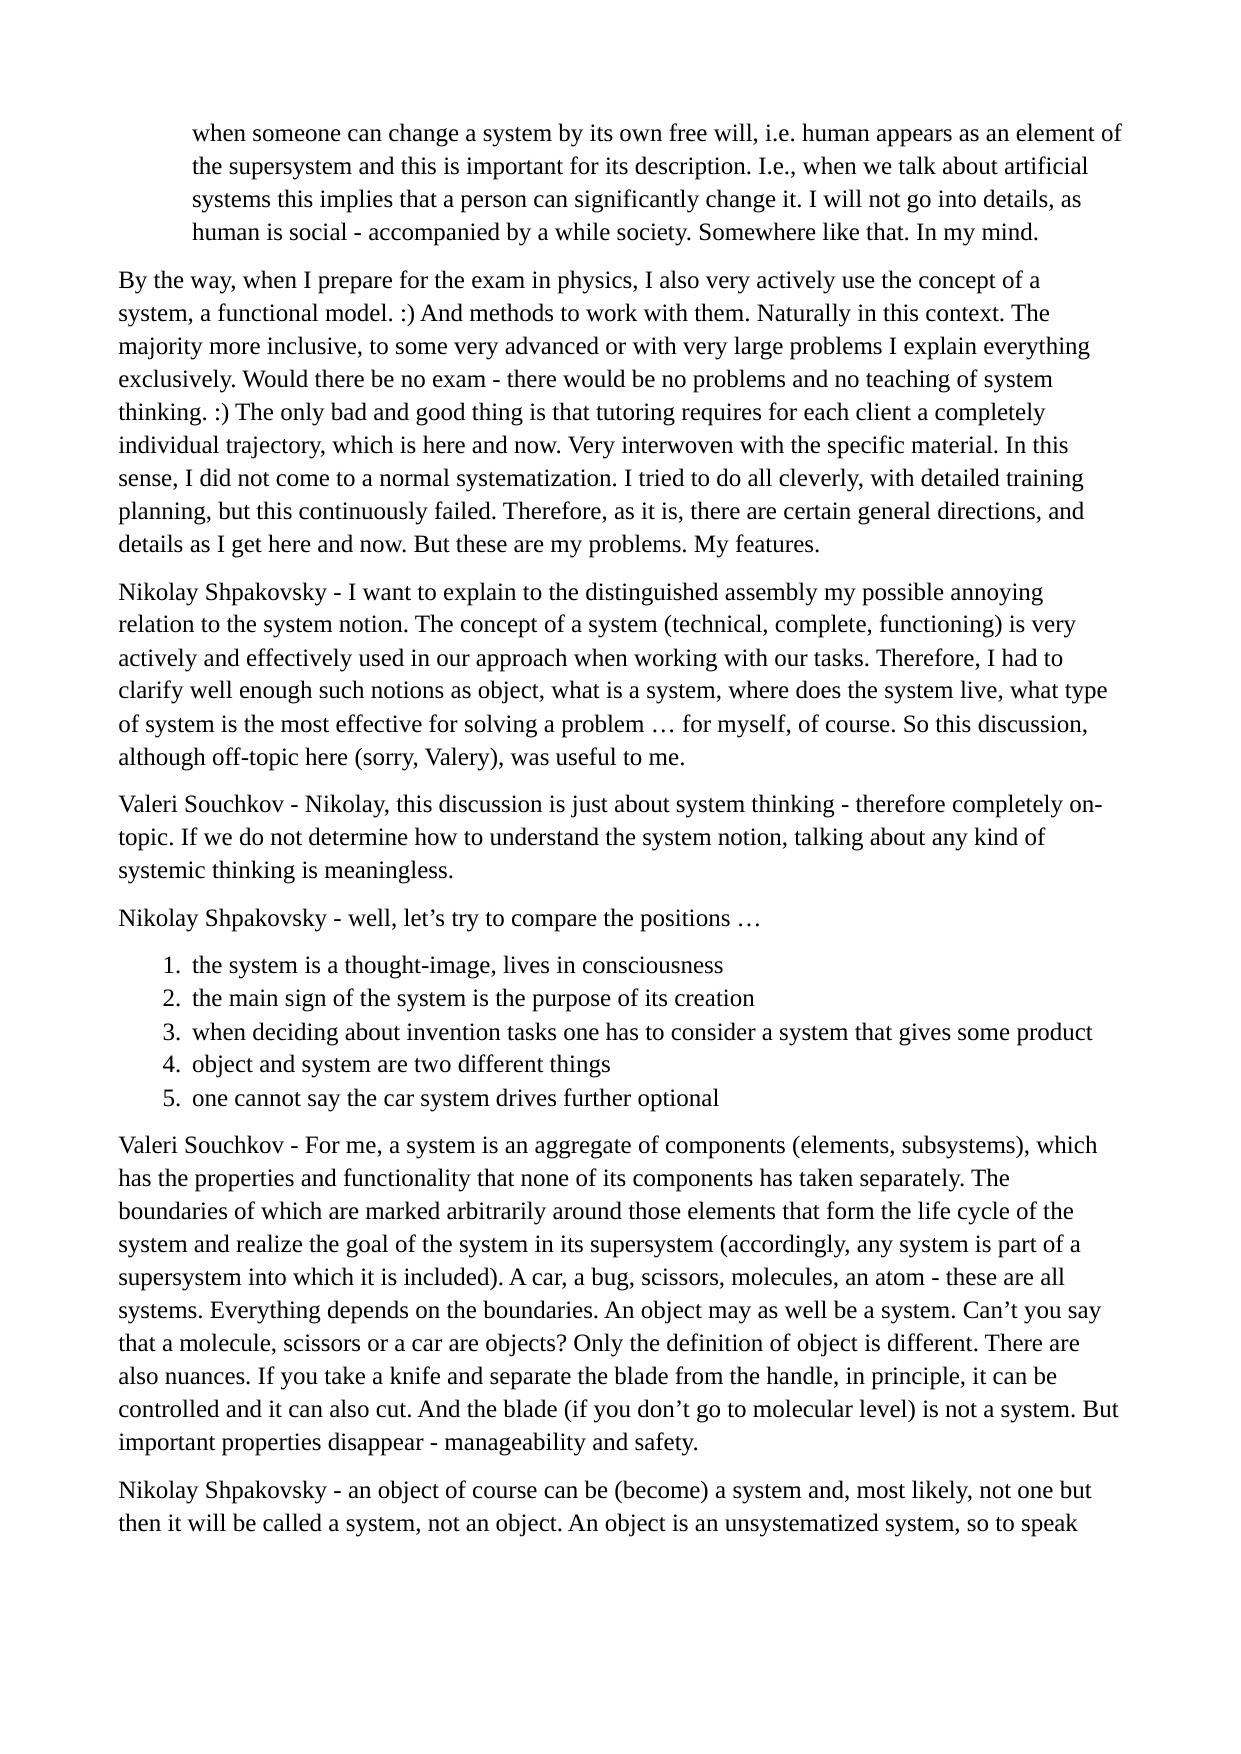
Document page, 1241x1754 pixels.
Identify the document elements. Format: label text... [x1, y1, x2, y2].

list when someone can change a system by its own free will, i.e. human appears as an element of the supersystem and this is important for its description. I.e., when we talk about artificial systems this implies that a person can significantly change it. I will not go into details, as human is social - accompanied by a while society. Somewhere like that. In my mind. [162, 118, 1122, 246]
text Nikolay Shpakovsky - I want to explain to the distinguished assembly my possible annoying relation to the system notion. The concept of a system (technical, complete, functioning) is very actively and effectively used in our approach when working with our tasks. Therefore, I had to clarify well enough such notions as object, what is a system, where does the system live, what type of system is the most effective for solving a problem … for myself, of course. So this discussion, although off-topic here (sorry, Valery), was useful to me. [118, 577, 1122, 770]
list the system is a thought-image, lives in consciousness [162, 951, 1122, 979]
list the main sign of the system is the purpose of its creation [162, 983, 1122, 1012]
text Nikolay Shpakovsky - well, let’s try to compare the positions … [118, 903, 1122, 932]
text Valeri Souchkov - Nikolay, this discussion is just about system thinking - therefore completely on-topic. If we do not determine how to understand the system notion, talking about any kind of systemic thinking is meaningless. [118, 789, 1122, 884]
list when deciding about invention tasks one has to consider a system that gives some product [162, 1017, 1122, 1045]
list object and system are two different things [162, 1049, 1122, 1078]
text Valeri Souchkov - For me, a system is an aggregate of components (elements, subsystems), which has the properties and functionality that none of its components has taken separately. The boundaries of which are marked arbitrarily around those elements that form the life cycle of the system and realize the goal of the system in its supersystem (accordingly, any system is part of a supersystem into which it is included). A car, a bug, scissors, molecules, an atom - these are all systems. Everything depends on the boundaries. An object may as well be a system. Can’t you say that a molecule, scissors or a car are objects? Only the definition of object is different. There are also nuances. If you take a knife and separate the blade from the handle, in principle, it can be controlled and it can also cut. And the blade (if you don’t go to molecular level) is not a system. But important properties disappear - manageability and safety. [118, 1130, 1122, 1456]
text Nikolay Shpakovsky - an object of course can be (become) a system and, most likely, not one but then it will be called a system, not an object. An object is an unsystematized system, so to speak [118, 1475, 1122, 1537]
list one cannot say the car system drives further optional [162, 1083, 1122, 1111]
text By the way, when I prepare for the exam in physics, I also very actively use the concept of a system, a functional model. :) And methods to work with them. Naturally in this context. The majority more inclusive, to some very advanced or with very large problems I explain everything exclusively. Would there be no exam - there would be no problems and no teaching of system thinking. :) The only bad and good thing is that tutoring requires for each client a completely individual trajectory, which is here and now. Very interwoven with the specific material. In this sense, I did not come to a normal systematization. I tried to do all cleverly, with detailed training planning, but this continuously failed. Therefore, as it is, there are certain general directions, and details as I get here and now. But these are my problems. My features. [118, 265, 1122, 558]
